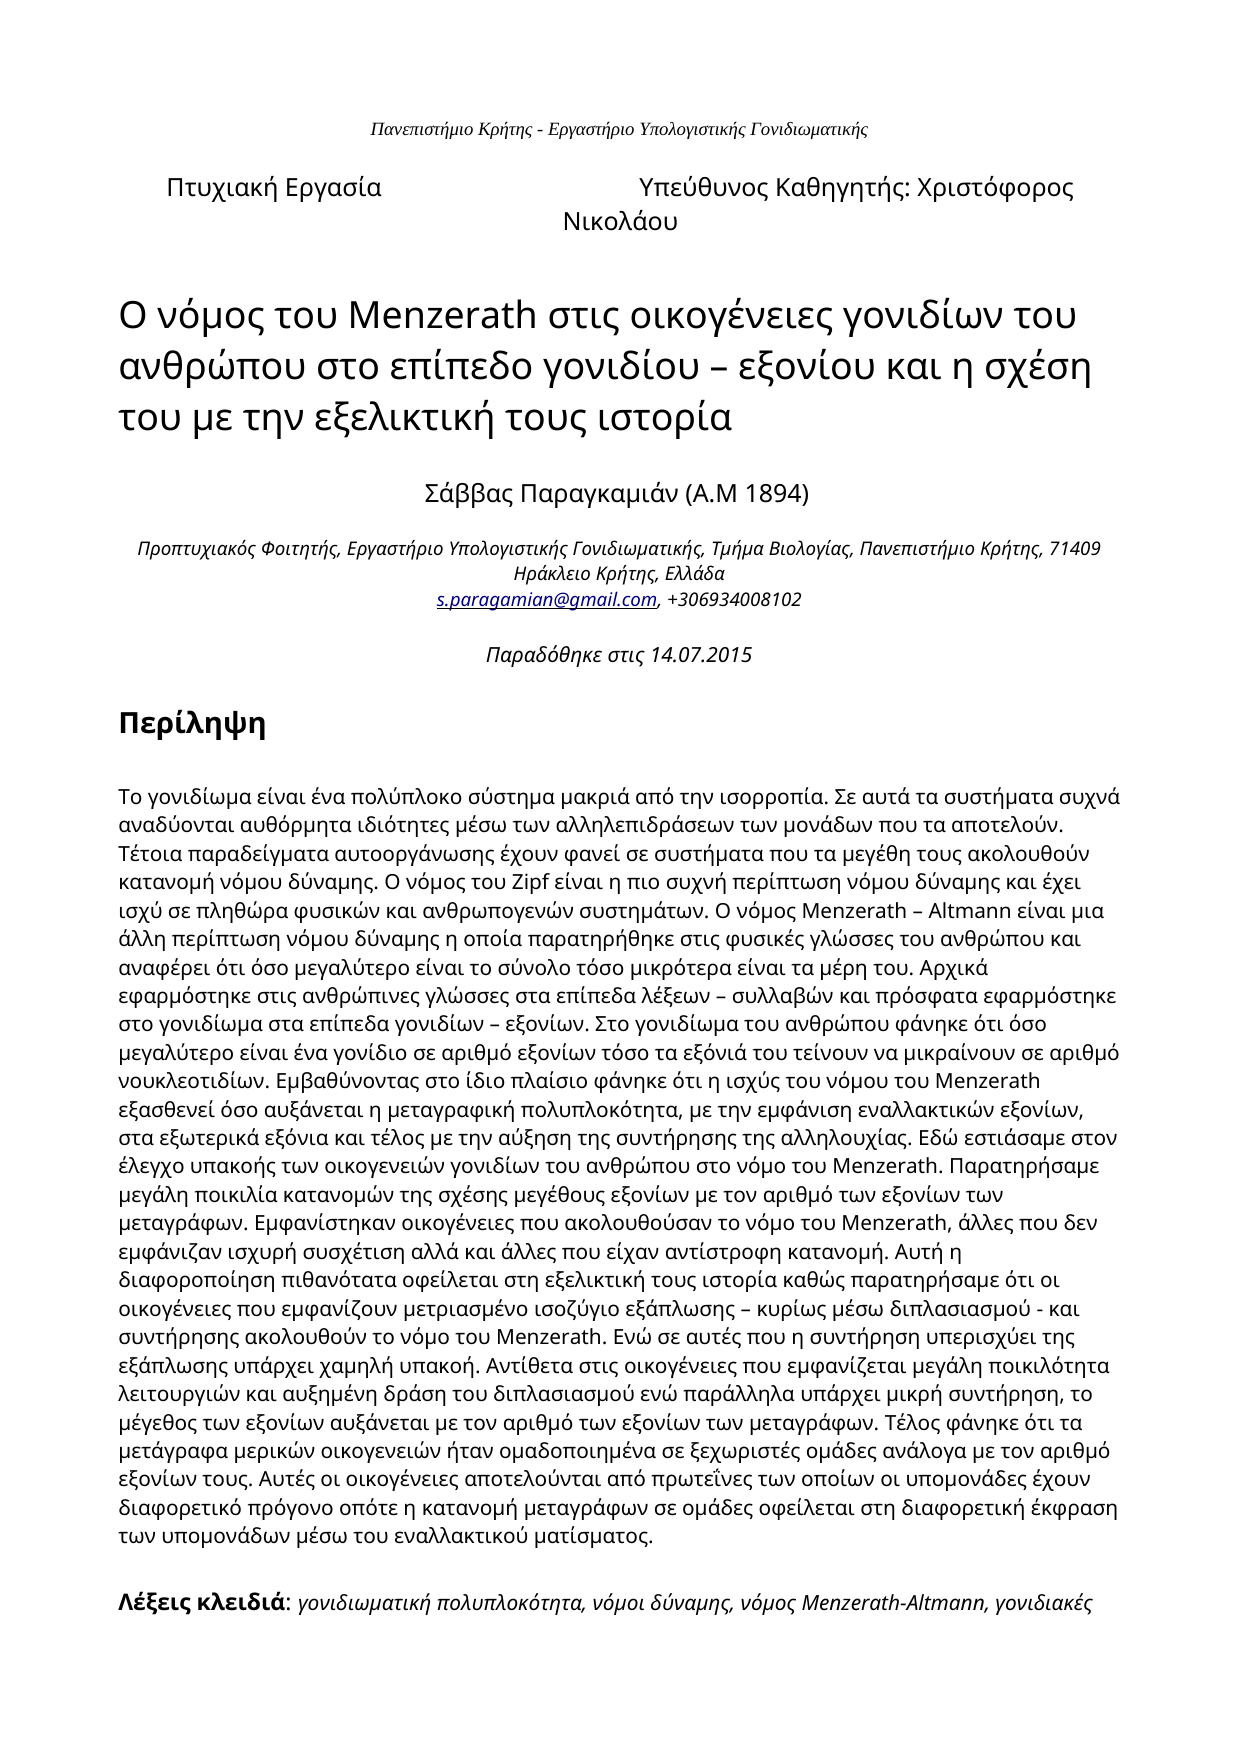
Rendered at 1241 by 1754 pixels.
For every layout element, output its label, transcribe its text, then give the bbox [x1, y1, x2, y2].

text Πτυχιακή Εργασία Υπεύθυνος Καθηγητής: Χριστόφορος Νικολάου [118, 169, 1122, 237]
text Ο νόμος του Menzerath στις οικογένειες γονιδίων του ανθρώπου στο επίπεδο γονιδίου – εξονίου και η σχέση του με την εξελικτική τους ιστορία [118, 288, 1122, 441]
text Περίληψη [118, 703, 1122, 742]
text Λέξεις κλειδιά: γονιδιωματική πολυπλοκότητα, νόμοι δύναμης, νόμος Μenzerath-Altmann, γονιδιακές [118, 1584, 1122, 1618]
text Σάββας Παραγκαμιάν (Α.Μ 1894) [118, 476, 1122, 509]
text Προπτυχιακός Φοιτητής, Εργαστήριο Υπολογιστικής Γονιδιωματικής, Τμήμα Βιολογίας, Πανεπιστήμιο Κρήτης, 71409 [118, 535, 1122, 561]
text Το γονιδίωμα είναι ένα πολύπλοκο σύστημα μακριά από την ισορροπία. Σε αυτά τα συστήματα συχνά αναδύονται αυθόρμητα ιδιότητες μέσω των αλληλεπιδράσεων των μονάδων που τα αποτελούν. Τέτοια παραδείγματα αυτοοργάνωσης έχουν φανεί σε συστήματα που τα μεγέθη τους ακολουθούν κατανομή νόμου δύναμης. Ο νόμος του Zipf είναι η πιο συχνή περίπτωση νόμου δύναμης και έχει ισχύ σε πληθώρα φυσικών και ανθρωπογενών συστημάτων. Ο νόμος Menzerath – Altmann είναι μια άλλη περίπτωση νόμου δύναμης η οποία παρατηρήθηκε στις φυσικές γλώσσες του ανθρώπου και αναφέρει ότι όσο μεγαλύτερο είναι το σύνολο τόσο μικρότερα είναι τα μέρη του. Αρχικά εφαρμόστηκε στις ανθρώπινες γλώσσες στα επίπεδα λέξεων – συλλαβών και πρόσφατα εφαρμόστηκε στο γονιδίωμα στα επίπεδα γονιδίων – εξονίων. Στο γονιδίωμα του ανθρώπου φάνηκε ότι όσο μεγαλύτερο είναι ένα γονίδιο σε αριθμό εξονίων τόσο τα εξόνιά του τείνουν να μικραίνουν σε αριθμό νουκλεοτιδίων. Εμβαθύνοντας στο ίδιο πλαίσιο φάνηκε ότι η ισχύς του νόμου του Menzerath εξασθενεί όσο αυξάνεται η μεταγραφική πολυπλοκότητα, με την εμφάνιση εναλλακτικών εξονίων, στα εξωτερικά εξόνια και τέλος με την αύξηση της συντήρησης της αλληλουχίας. Εδώ εστιάσαμε στον έλεγχο υπακοής των οικογενειών γονιδίων του ανθρώπου στο νόμο του Menzerath. Παρατηρήσαμε μεγάλη ποικιλία κατανομών της σχέσης μεγέθους εξονίων με τον αριθμό των εξονίων των μεταγράφων. Εμφανίστηκαν οικογένειες που ακολουθούσαν το νόμο του Menzerath, άλλες που δεν εμφάνιζαν ισχυρή συσχέτιση αλλά και άλλες που είχαν αντίστροφη κατανομή. Αυτή η διαφοροποίηση πιθανότατα οφείλεται στη εξελικτική τους ιστορία καθώς παρατηρήσαμε ότι οι οικογένειες που εμφανίζουν μετριασμένο ισοζύγιο εξάπλωσης – κυρίως μέσω διπλασιασμού - και συντήρησης ακολουθούν το νόμο του Menzerath. Ενώ σε αυτές που η συντήρηση υπερισχύει της εξάπλωσης υπάρχει χαμηλή υπακοή. Αντίθετα στις οικογένειες που εμφανίζεται μεγάλη ποικιλότητα λειτουργιών και αυξημένη δράση του διπλασιασμού ενώ παράλληλα υπάρχει μικρή συντήρηση, το μέγεθος των εξονίων αυξάνεται με τον αριθμό των εξονίων των μεταγράφων. Τέλος φάνηκε ότι τα μετάγραφα μερικών οικογενειών ήταν ομαδοποιημένα σε ξεχωριστές ομάδες ανάλογα με τον αριθμό εξονίων τους. Αυτές οι οικογένειες αποτελούνται από πρωτεΐνες των οποίων οι υπομονάδες έχουν διαφορετικό πρόγονο οπότε η κατανομή μεταγράφων σε ομάδες οφείλεται στη διαφορετική έκφραση των υπομονάδων μέσω του εναλλακτικού ματίσματος. [118, 782, 1122, 1550]
text Παραδόθηκε στις 14.07.2015 [118, 640, 1122, 668]
text s.paragamian@gmail.com, +306934008102 [118, 586, 1122, 612]
text Ηράκλειο Κρήτης, Ελλάδα [118, 561, 1122, 586]
